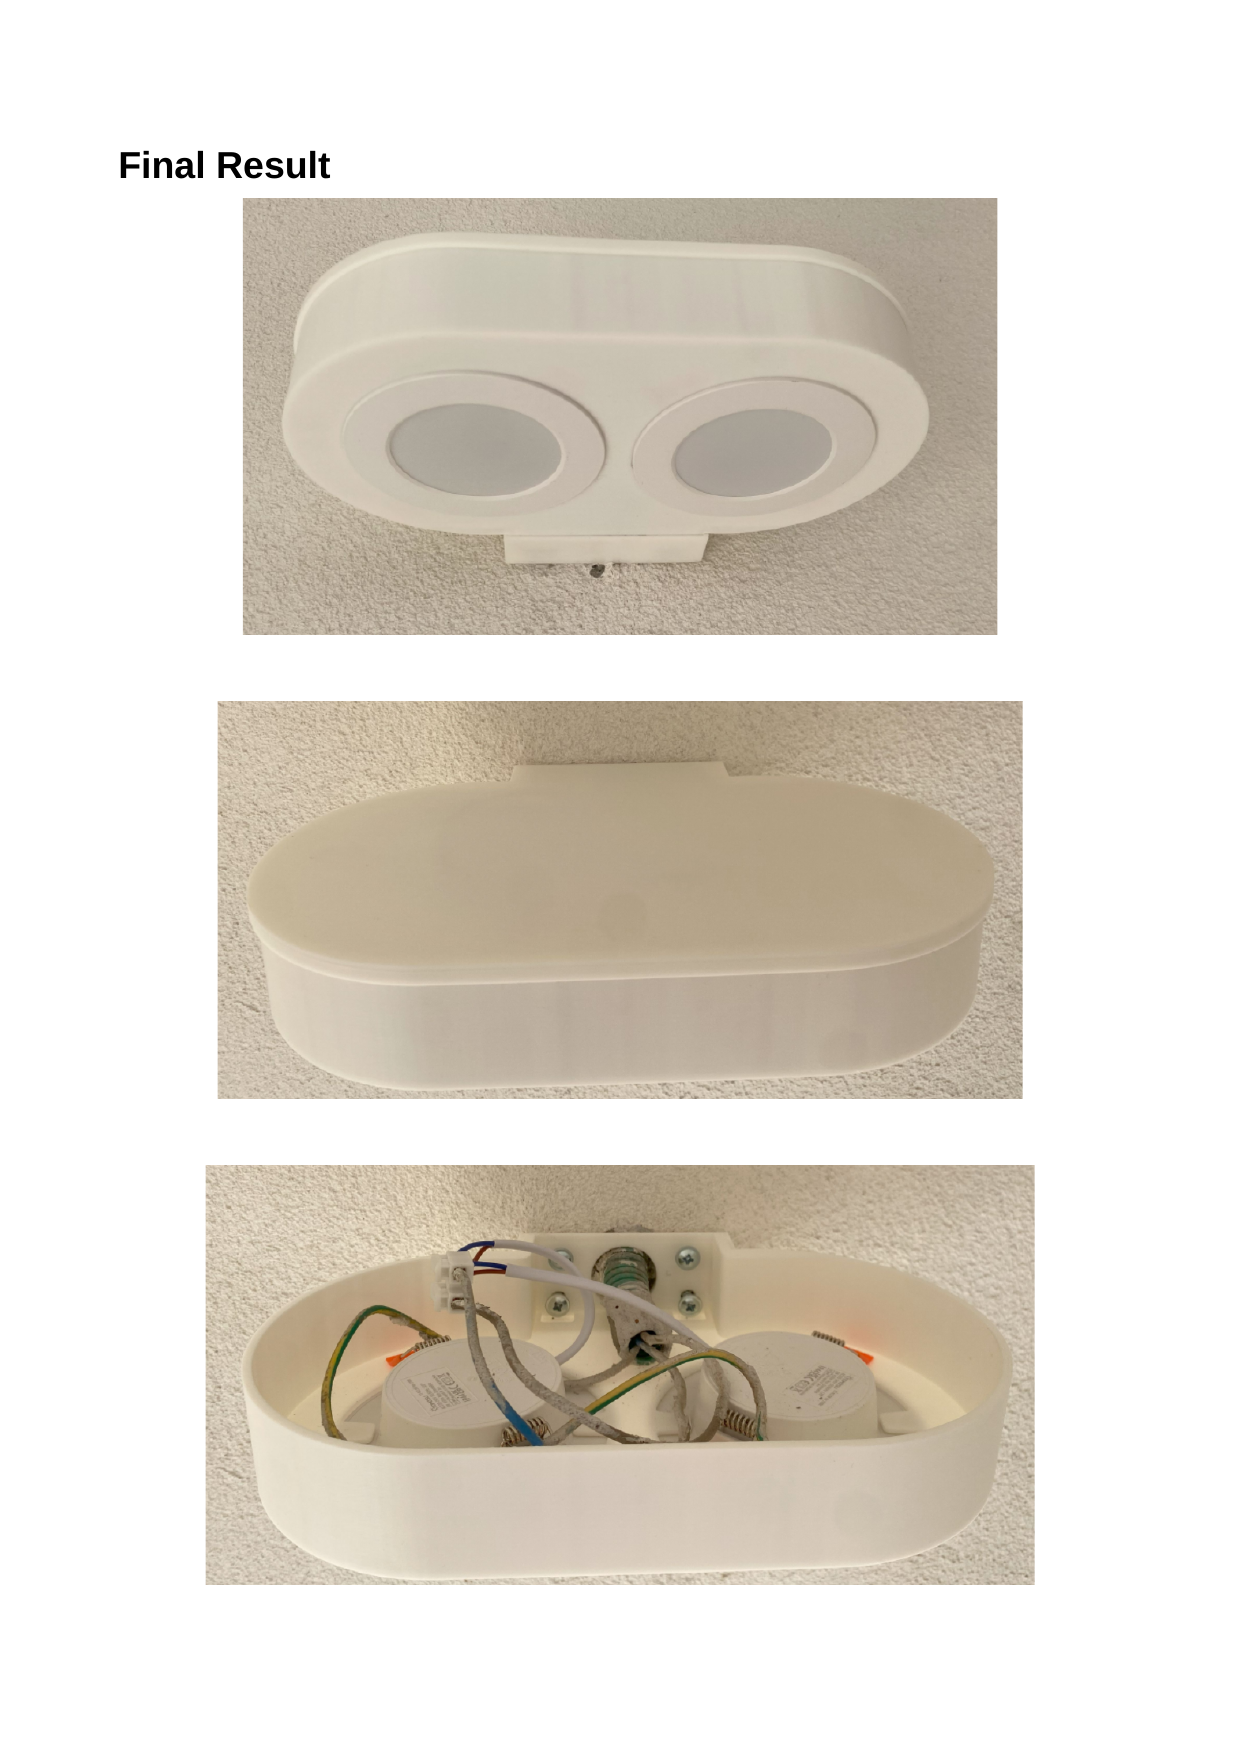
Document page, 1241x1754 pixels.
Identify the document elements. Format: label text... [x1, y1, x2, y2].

picture [217, 701, 1023, 1099]
subtitle Final Result [118, 143, 1122, 186]
picture [205, 1165, 1035, 1585]
picture [242, 198, 998, 635]
